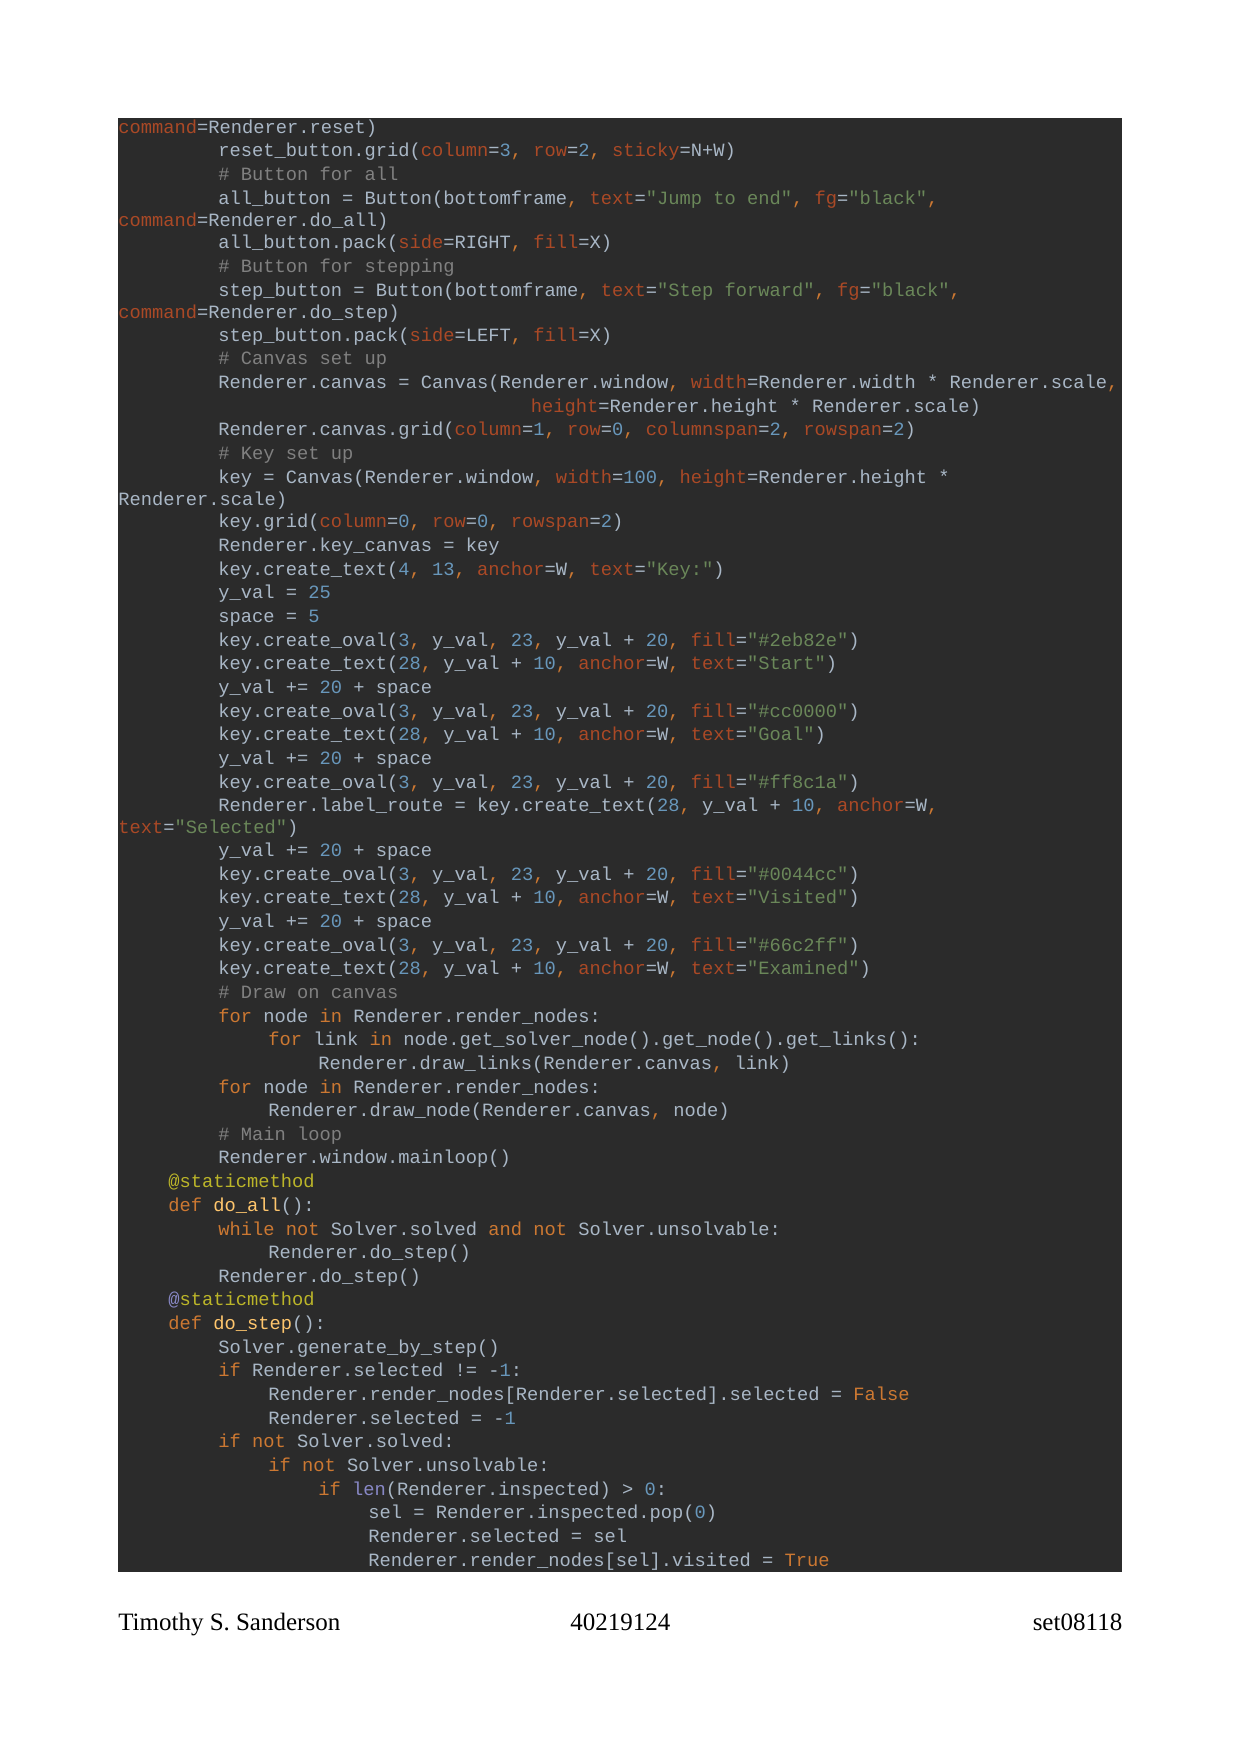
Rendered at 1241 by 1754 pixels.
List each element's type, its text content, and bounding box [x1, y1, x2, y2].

text all_button.pack(side=RIGHT, fill=X) [118, 232, 1122, 255]
text command=Renderer.reset) [118, 118, 1122, 139]
text if len(Renderer.inspected) > 0: [118, 1478, 1122, 1501]
text # Key set up [118, 442, 1122, 466]
text while not Solver.solved and not Solver.unsolvable: [118, 1217, 1122, 1241]
text Renderer.draw_node(Renderer.canvas, node) [118, 1099, 1122, 1123]
text y_val += 20 + space [118, 747, 1122, 771]
text # Main loop [118, 1123, 1122, 1147]
text # Canvas set up [118, 347, 1122, 371]
text key.create_oval(3, y_val, 23, y_val + 20, fill="#ff8c1a") [118, 771, 1122, 794]
text key.create_oval(3, y_val, 23, y_val + 20, fill="#66c2ff") [118, 934, 1122, 957]
text Renderer.canvas = Canvas(Renderer.window, width=Renderer.width * Renderer.scale, [118, 371, 1122, 395]
text Renderer.canvas.grid(column=1, row=0, columnspan=2, rowspan=2) [118, 418, 1122, 442]
text Renderer.draw_links(Renderer.canvas, link) [118, 1052, 1122, 1076]
text y_val += 20 + space [118, 910, 1122, 934]
text height=Renderer.height * Renderer.scale) [118, 395, 1122, 418]
text key.create_text(4, 13, anchor=W, text="Key:") [118, 558, 1122, 581]
text if Renderer.selected != -1: [118, 1359, 1122, 1383]
text key = Canvas(Renderer.window, width=100, height=Renderer.height * Renderer.scale) [118, 466, 1122, 511]
text Renderer.key_canvas = key [118, 534, 1122, 558]
text # Button for all [118, 163, 1122, 187]
text y_val = 25 [118, 581, 1122, 605]
text key.create_text(28, y_val + 10, anchor=W, text="Start") [118, 652, 1122, 676]
text for node in Renderer.render_nodes: [118, 1076, 1122, 1099]
text space = 5 [118, 605, 1122, 629]
text key.create_text(28, y_val + 10, anchor=W, text="Visited") [118, 886, 1122, 910]
text Renderer.selected = -1 [118, 1407, 1122, 1430]
text key.create_text(28, y_val + 10, anchor=W, text="Examined") [118, 957, 1122, 981]
text Renderer.label_route = key.create_text(28, y_val + 10, anchor=W, text="Selected") [118, 794, 1122, 839]
text if not Solver.unsolvable: [118, 1454, 1122, 1478]
text def do_step(): [118, 1312, 1122, 1336]
text Renderer.render_nodes[sel].visited = True [118, 1548, 1122, 1572]
text step_button = Button(bottomframe, text="Step forward", fg="black", command=Renderer.do_step) [118, 279, 1122, 324]
text Renderer.window.mainloop() [118, 1147, 1122, 1170]
text # Button for stepping [118, 255, 1122, 279]
text def do_all(): [118, 1194, 1122, 1217]
text key.create_oval(3, y_val, 23, y_val + 20, fill="#cc0000") [118, 700, 1122, 723]
text if not Solver.solved: [118, 1430, 1122, 1454]
text @staticmethod [118, 1288, 1122, 1312]
text step_button.pack(side=LEFT, fill=X) [118, 324, 1122, 347]
text all_button = Button(bottomframe, text="Jump to end", fg="black", command=Renderer.do_all) [118, 187, 1122, 232]
text reset_button.grid(column=3, row=2, sticky=N+W) [118, 139, 1122, 163]
text Renderer.do_step() [118, 1265, 1122, 1288]
text for link in node.get_solver_node().get_node().get_links(): [118, 1028, 1122, 1052]
text key.create_oval(3, y_val, 23, y_val + 20, fill="#2eb82e") [118, 629, 1122, 652]
text Solver.generate_by_step() [118, 1336, 1122, 1359]
text key.grid(column=0, row=0, rowspan=2) [118, 511, 1122, 534]
text for node in Renderer.render_nodes: [118, 1005, 1122, 1028]
text y_val += 20 + space [118, 839, 1122, 863]
text Renderer.do_step() [118, 1241, 1122, 1265]
text y_val += 20 + space [118, 676, 1122, 700]
text sel = Renderer.inspected.pop(0) [118, 1501, 1122, 1525]
text key.create_oval(3, y_val, 23, y_val + 20, fill="#0044cc") [118, 863, 1122, 886]
text Renderer.render_nodes[Renderer.selected].selected = False [118, 1383, 1122, 1407]
text # Draw on canvas [118, 981, 1122, 1005]
text Renderer.selected = sel [118, 1525, 1122, 1548]
text @staticmethod [118, 1170, 1122, 1194]
text key.create_text(28, y_val + 10, anchor=W, text="Goal") [118, 723, 1122, 747]
